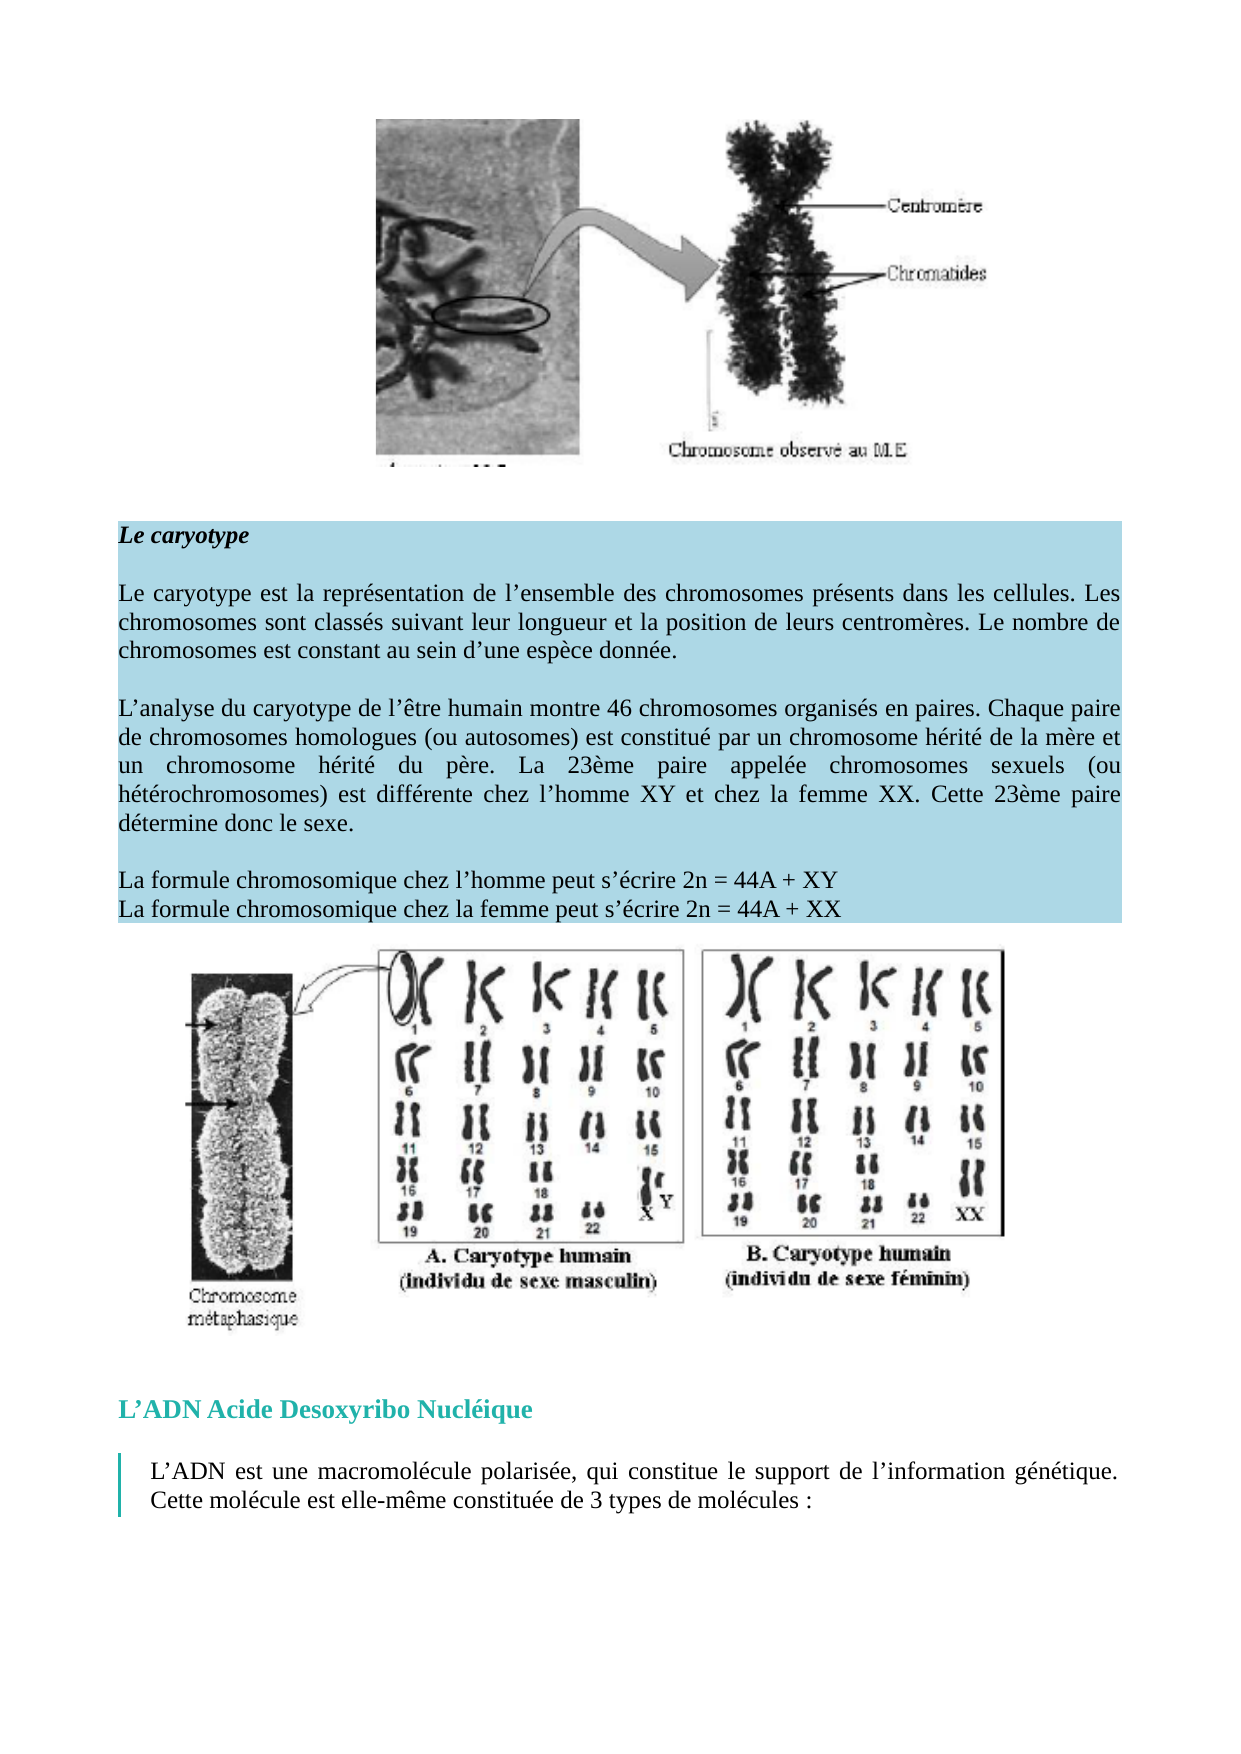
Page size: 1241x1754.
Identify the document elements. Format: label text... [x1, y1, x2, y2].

text La formule chromosomique chez la femme peut s’écrire 2n = 44A + XX [118, 894, 1122, 923]
text L’ADN Acide Desoxyribo Nucléique [118, 1393, 1122, 1424]
picture [185, 941, 1017, 1336]
text L’analyse du caryotype de l’être humain montre 46 chromosomes organisés en paires. Chaque paire de chromosomes homologues (ou autosomes) est constitué par un chromosome hérité de la mère et un chromosome hérité du père. La 23ème paire appelée chromosomes sexuels (ou hétérochromosomes) est différente chez l’homme XY et chez la femme XX. Cette 23ème paire détermine donc le sexe. [118, 693, 1122, 837]
text L’ADN est une macromolécule polarisée, qui constitue le support de l’information génétique. Cette molécule est elle-même constituée de 3 types de molécules : [121, 1453, 1122, 1517]
text La formule chromosomique chez l’homme peut s’écrire 2n = 44A + XY [118, 866, 1122, 894]
picture [375, 119, 998, 467]
text Le caryotype [118, 521, 1122, 549]
text Le caryotype est la représentation de l’ensemble des chromosomes présents dans les cellules. Les chromosomes sont classés suivant leur longueur et la position de leurs centromères. Le nombre de chromosomes est constant au sein d’une espèce donnée. [118, 578, 1122, 664]
